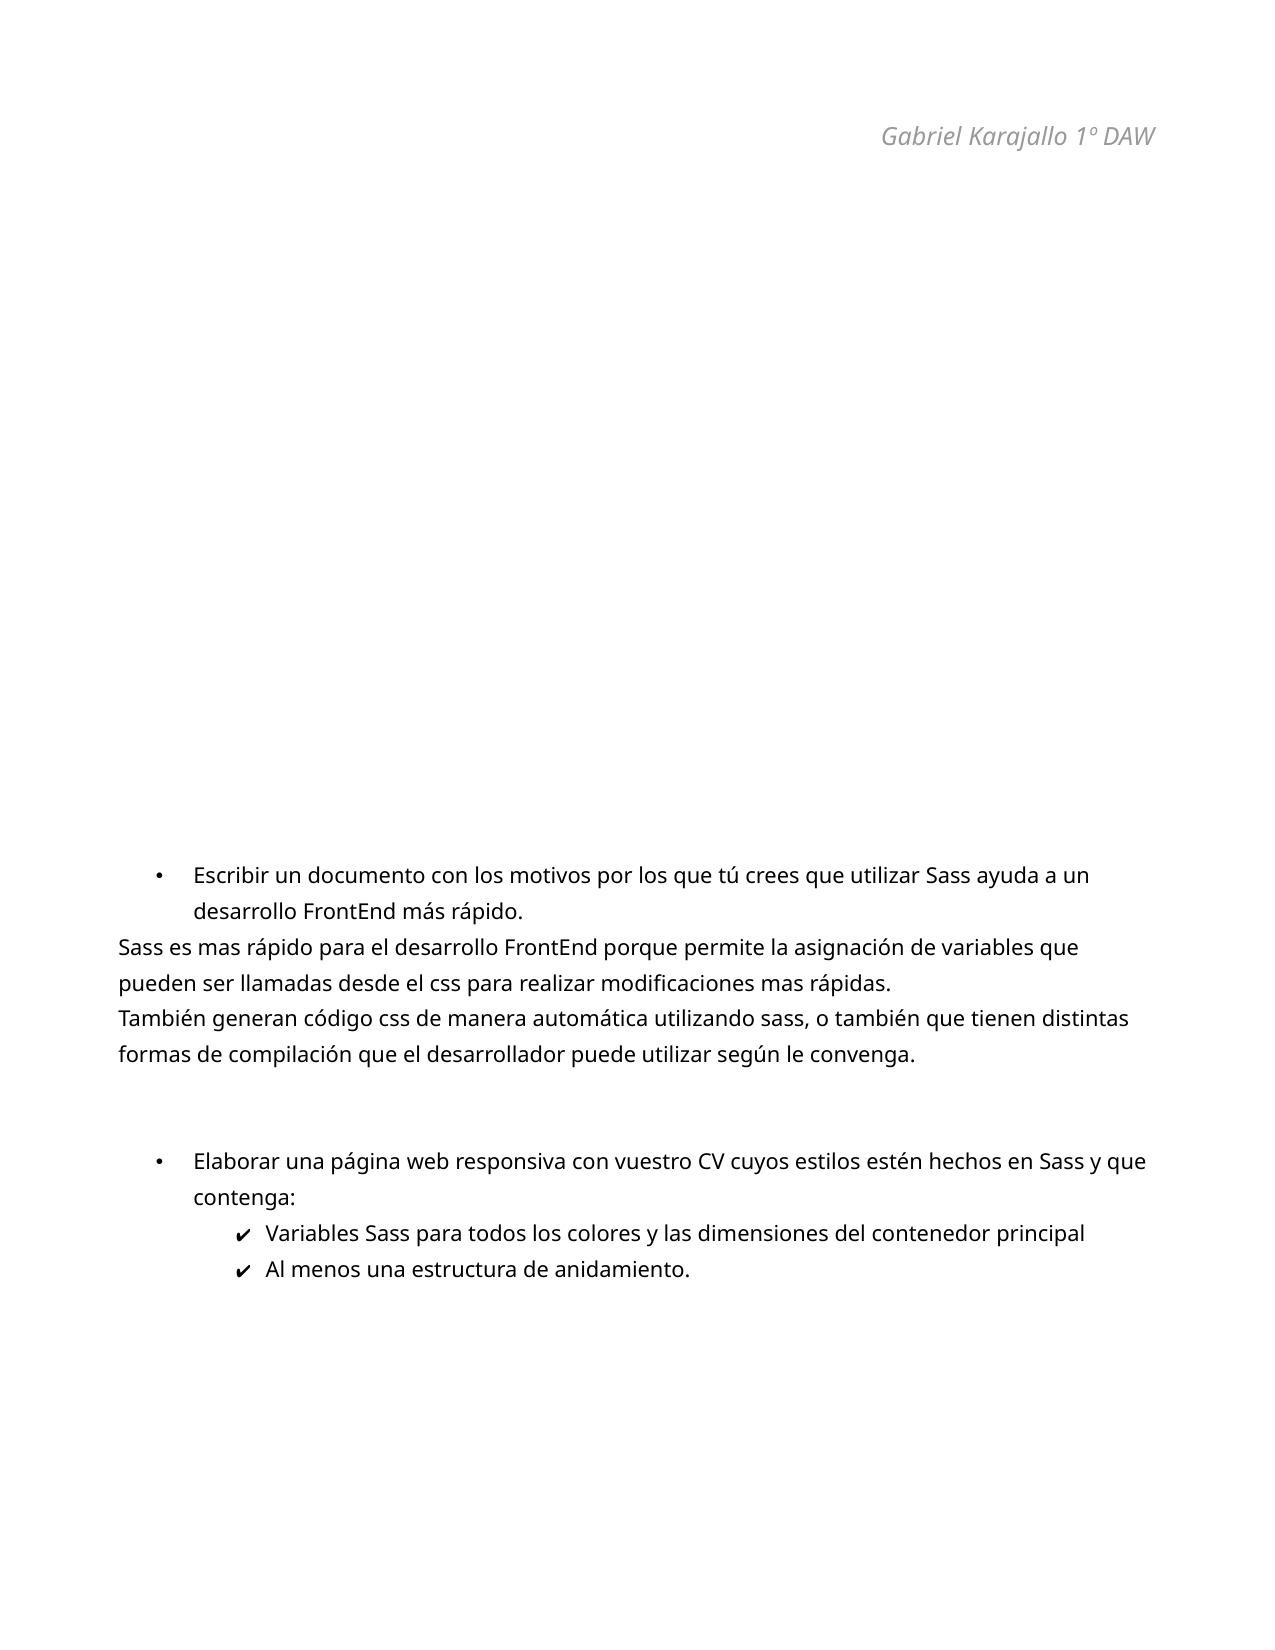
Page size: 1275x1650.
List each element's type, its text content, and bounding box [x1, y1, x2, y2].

list Elaborar una página web responsiva con vuestro CV cuyos estilos estén hechos en Sass y que contenga: [156, 1146, 1157, 1212]
list Al menos una estructura de anidamiento. [236, 1253, 1157, 1283]
text También generan código css de manera automática utilizando sass, o también que tienen distintas formas de compilación que el desarrollador puede utilizar según le convenga. [118, 1003, 1157, 1069]
list Variables Sass para todos los colores y las dimensiones del contenedor principal [236, 1218, 1157, 1248]
list Escribir un documento con los motivos por los que tú crees que utilizar Sass ayuda a un desarrollo FrontEnd más rápido. [156, 861, 1157, 926]
text Sass es mas rápido para el desarrollo FrontEnd porque permite la asignación de variables que pueden ser llamadas desde el css para realizar modificaciones mas rápidas. [118, 932, 1157, 997]
